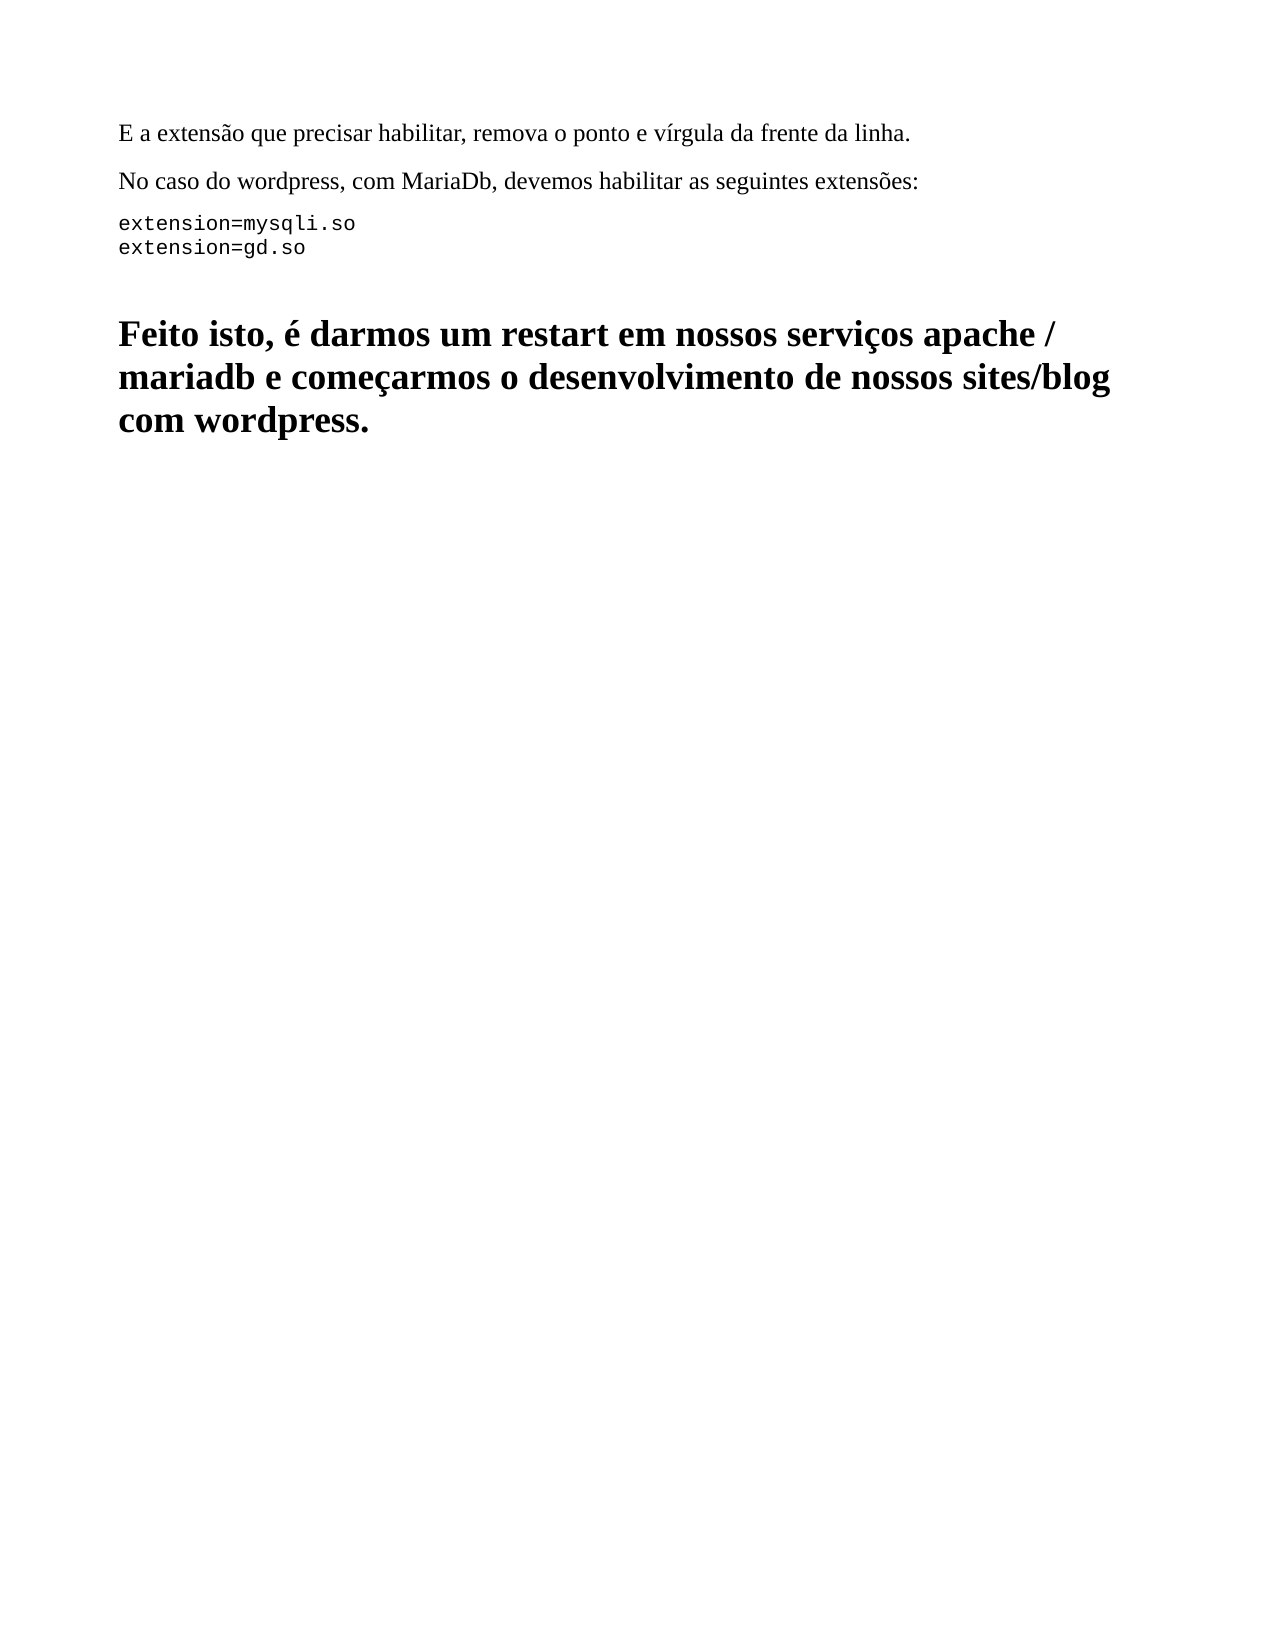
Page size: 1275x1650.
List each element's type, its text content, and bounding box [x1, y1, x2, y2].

text E a extensão que precisar habilitar, remova o ponto e vírgula da frente da linha. [118, 118, 1157, 147]
subtitle Feito isto, é darmos um restart em nossos serviços apache / mariadb e começarmos o desenvolvimento de nossos sites/blog com wordpress. [118, 311, 1157, 440]
text No caso do wordpress, com MariaDb, devemos habilitar as seguintes extensões: [118, 166, 1157, 194]
text extension=mysqli.so [118, 213, 1157, 237]
text extension=gd.so [118, 237, 1157, 261]
